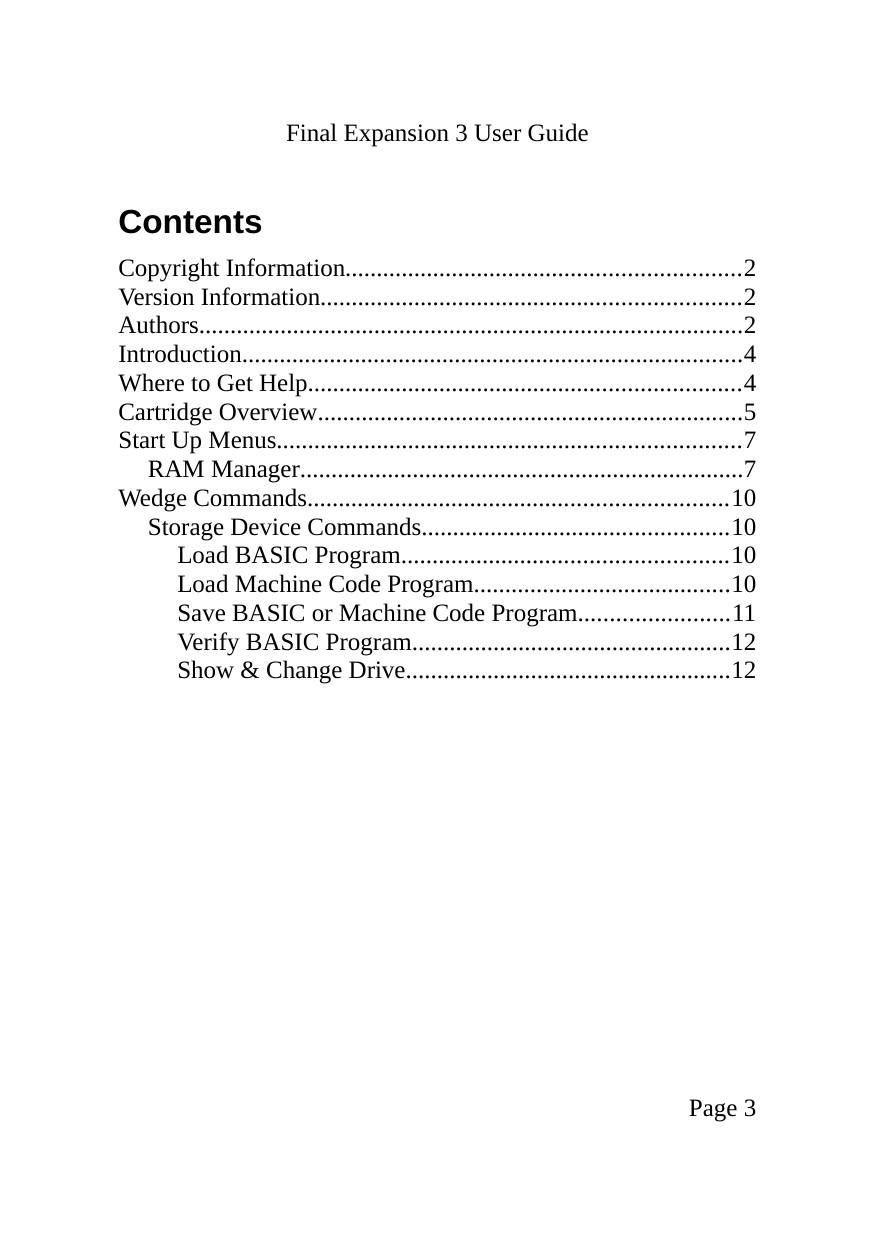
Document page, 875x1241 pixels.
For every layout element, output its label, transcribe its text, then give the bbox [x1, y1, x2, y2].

text Storage Device Commands 10 [148, 512, 756, 541]
text Authors 2 [118, 311, 756, 339]
text Show & Change Drive 12 [177, 656, 756, 684]
text Introduction 4 [118, 339, 756, 368]
text RAM Manager 7 [148, 454, 756, 483]
text Version Information 2 [118, 282, 756, 311]
text Save BASIC or Machine Code Program 11 [177, 598, 756, 627]
text Load Machine Code Program 10 [177, 569, 756, 598]
text Cartridge Overview 5 [118, 397, 756, 426]
text Verify BASIC Program 12 [177, 627, 756, 656]
subtitle Contents [118, 202, 756, 241]
text Load BASIC Program 10 [177, 541, 756, 569]
text Where to Get Help 4 [118, 368, 756, 397]
text Copyright Information 2 [118, 253, 756, 282]
text Wedge Commands 10 [118, 483, 756, 512]
text Start Up Menus 7 [118, 426, 756, 454]
